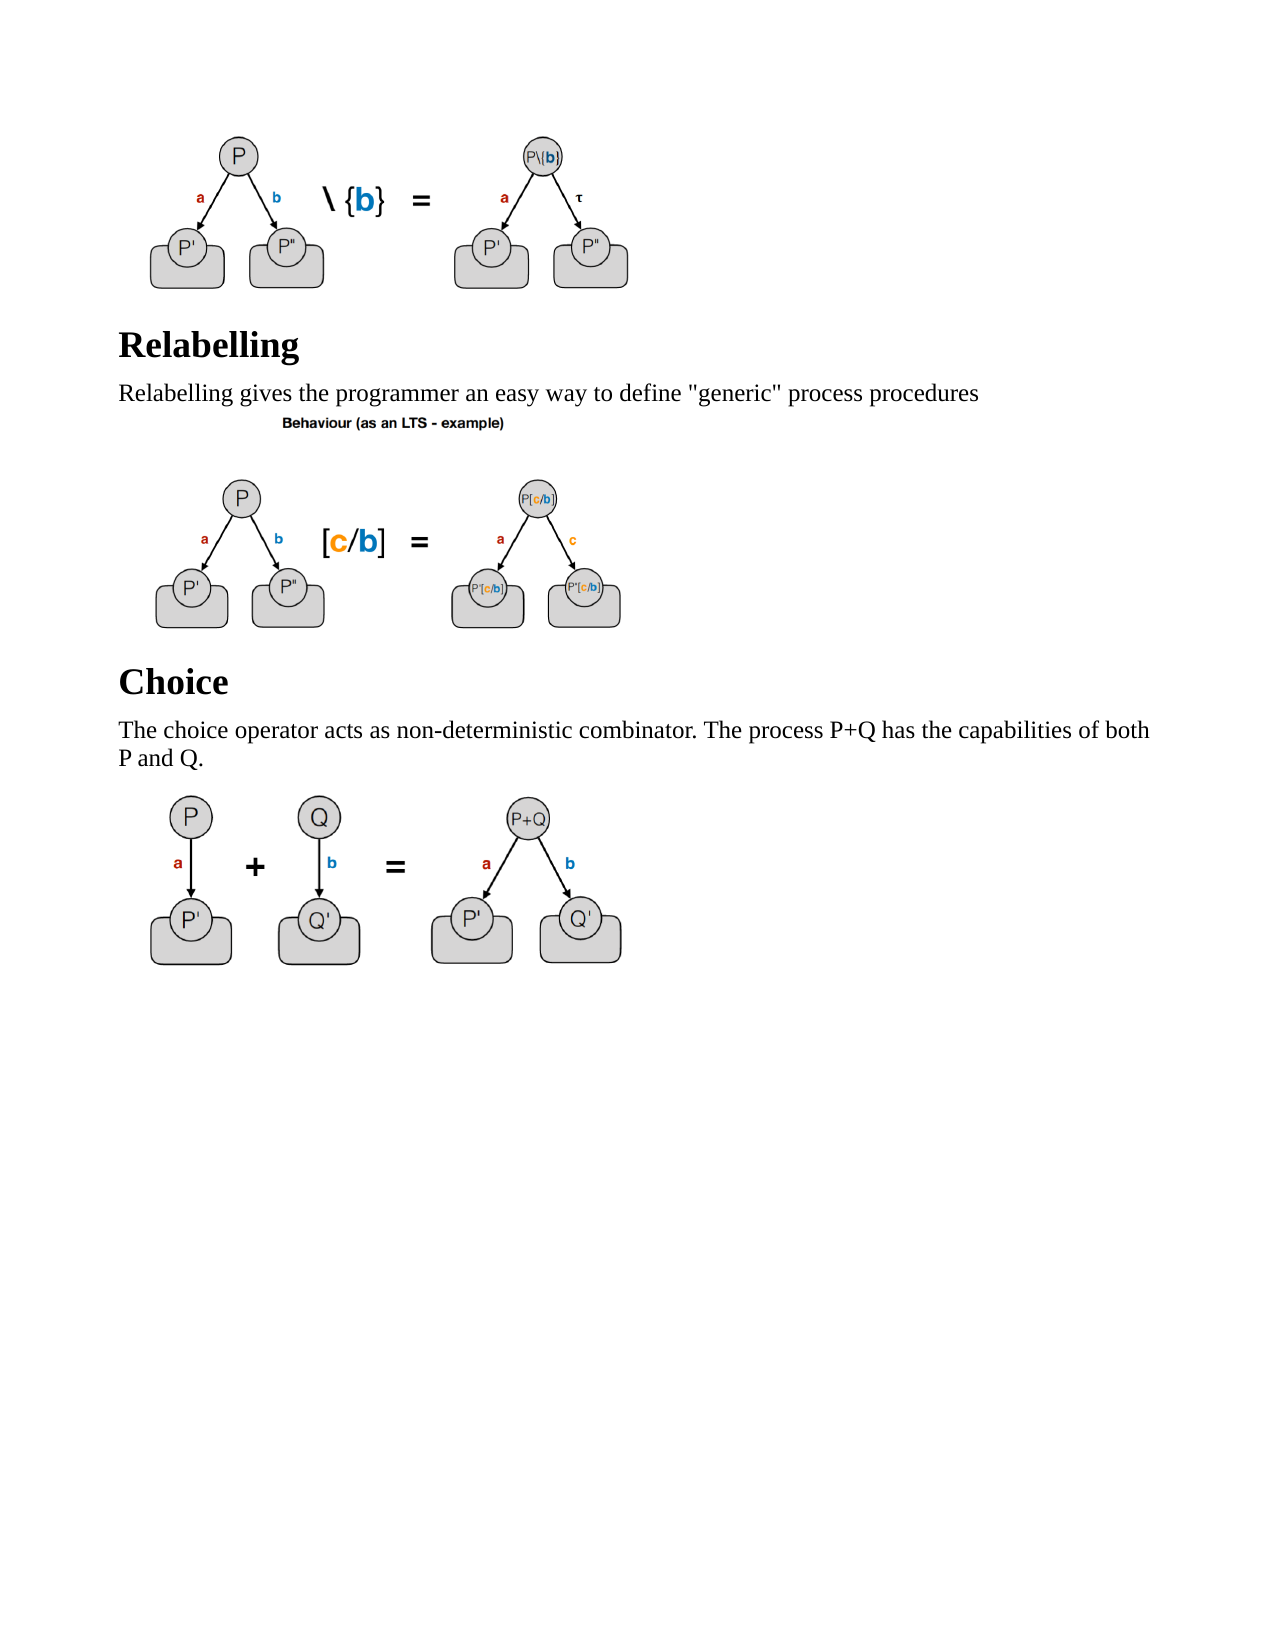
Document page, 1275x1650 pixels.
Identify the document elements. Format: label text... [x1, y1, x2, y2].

picture [118, 118, 643, 302]
picture [118, 772, 642, 983]
subtitle Choice [118, 659, 1157, 702]
subtitle Relabelling [118, 323, 1157, 366]
text Relabelling gives the programmer an easy way to define "generic" process procedures [118, 378, 1157, 407]
picture [118, 407, 640, 639]
text The choice operator acts as non-deterministic combinator. The process P+Q has the capabilities of both P and Q. [118, 715, 1157, 772]
